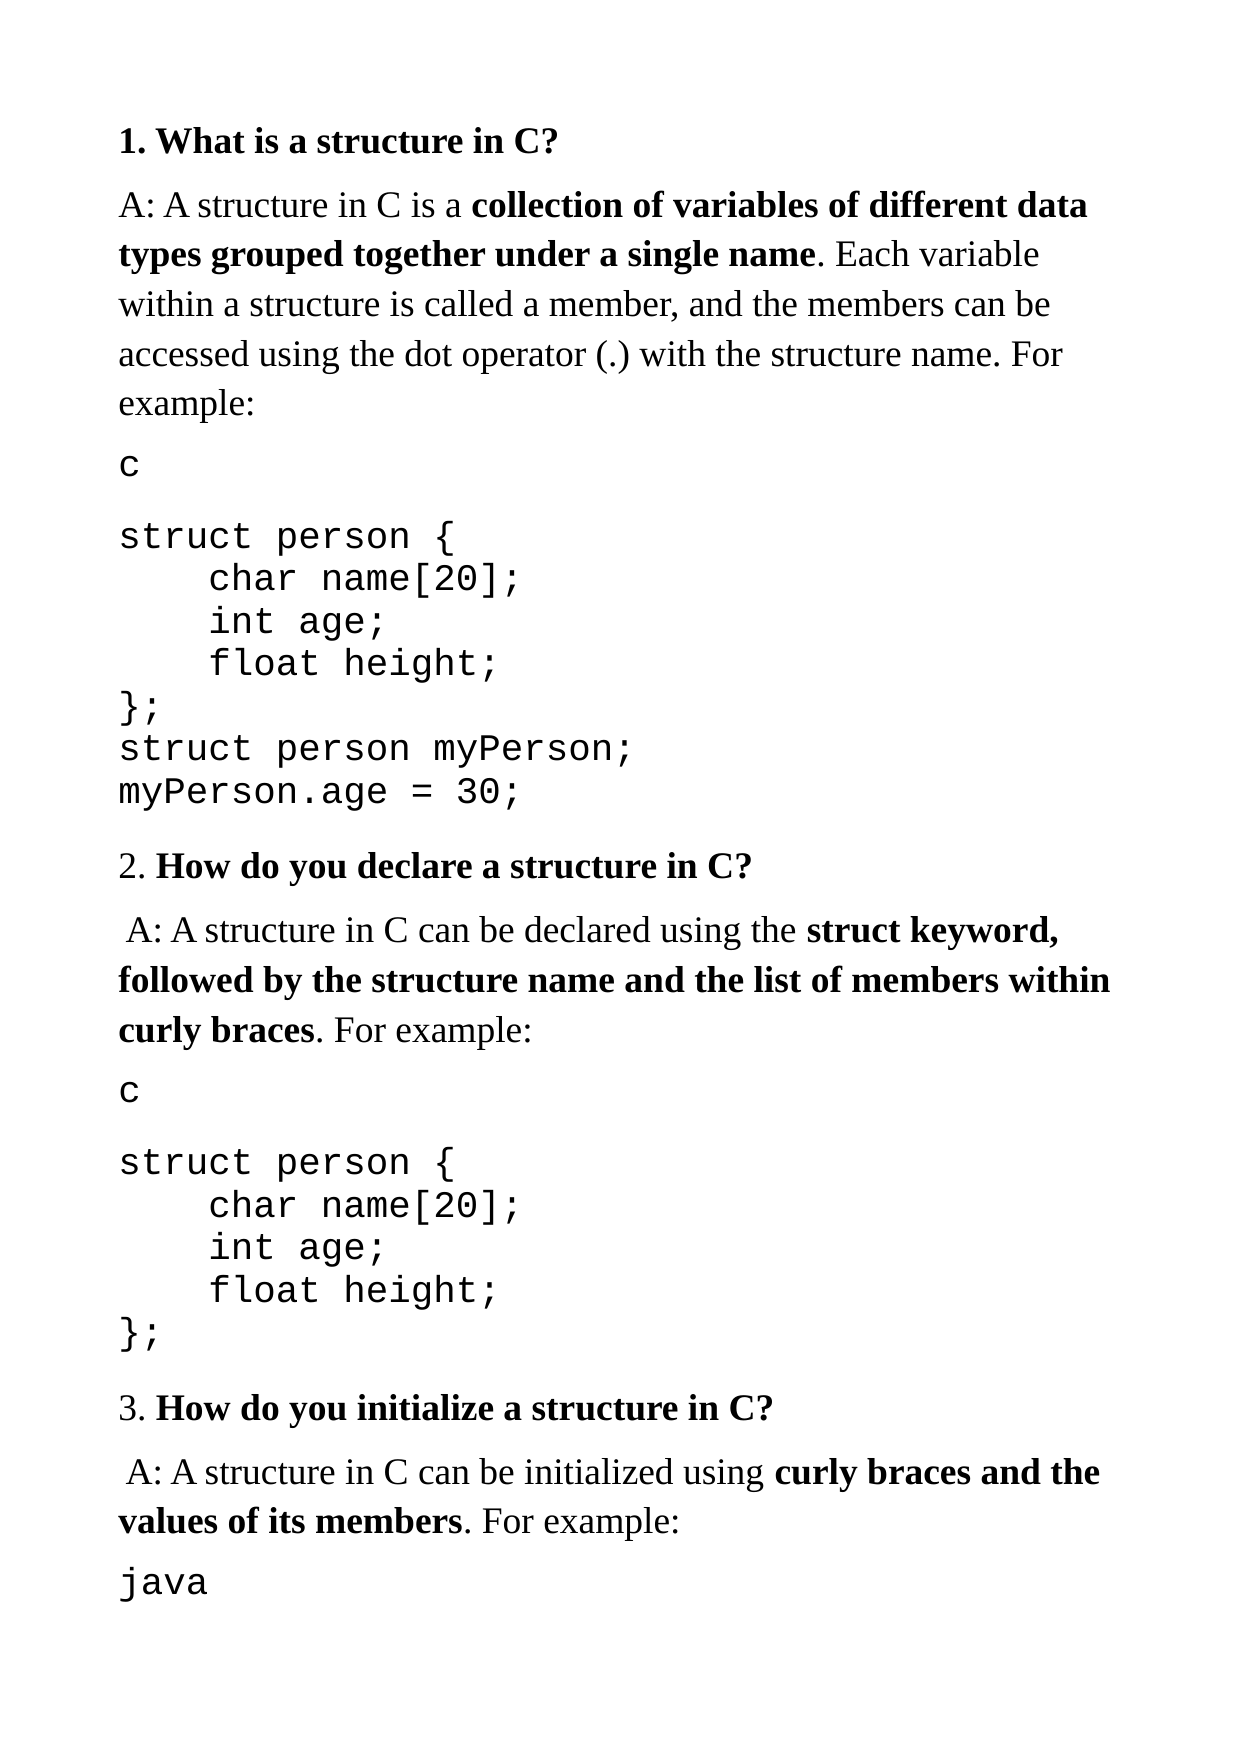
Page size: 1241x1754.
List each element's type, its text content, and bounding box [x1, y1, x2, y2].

text c [118, 1071, 1122, 1114]
text char name[20]; [118, 559, 1122, 602]
text java [118, 1563, 1122, 1606]
text char name[20]; [118, 1186, 1122, 1228]
text struct person myPerson; [118, 729, 1122, 772]
text myPerson.age = 30; [118, 772, 1122, 814]
text A: A structure in C can be declared using the struct keyword, followed by the structure name and the list of members within curly braces. For example: [118, 908, 1122, 1050]
text int age; [118, 602, 1122, 644]
text 1. What is a structure in C? [118, 118, 1122, 161]
text struct person { [118, 517, 1122, 559]
text int age; [118, 1228, 1122, 1271]
text A: A structure in C can be initialized using curly braces and the values of its members. For example: [118, 1449, 1122, 1542]
text }; [118, 1313, 1122, 1356]
text float height; [118, 644, 1122, 687]
text }; [118, 687, 1122, 729]
text 2. How do you declare a structure in C? [118, 844, 1122, 887]
text A: A structure in C is a collection of variables of different data types grouped together under a single name. Each variable within a structure is called a member, and the members can be accessed using the dot operator (.) with the structure name. For example: [118, 182, 1122, 424]
text c [118, 445, 1122, 487]
text float height; [118, 1271, 1122, 1313]
text struct person { [118, 1143, 1122, 1186]
text 3. How do you initialize a structure in C? [118, 1385, 1122, 1428]
